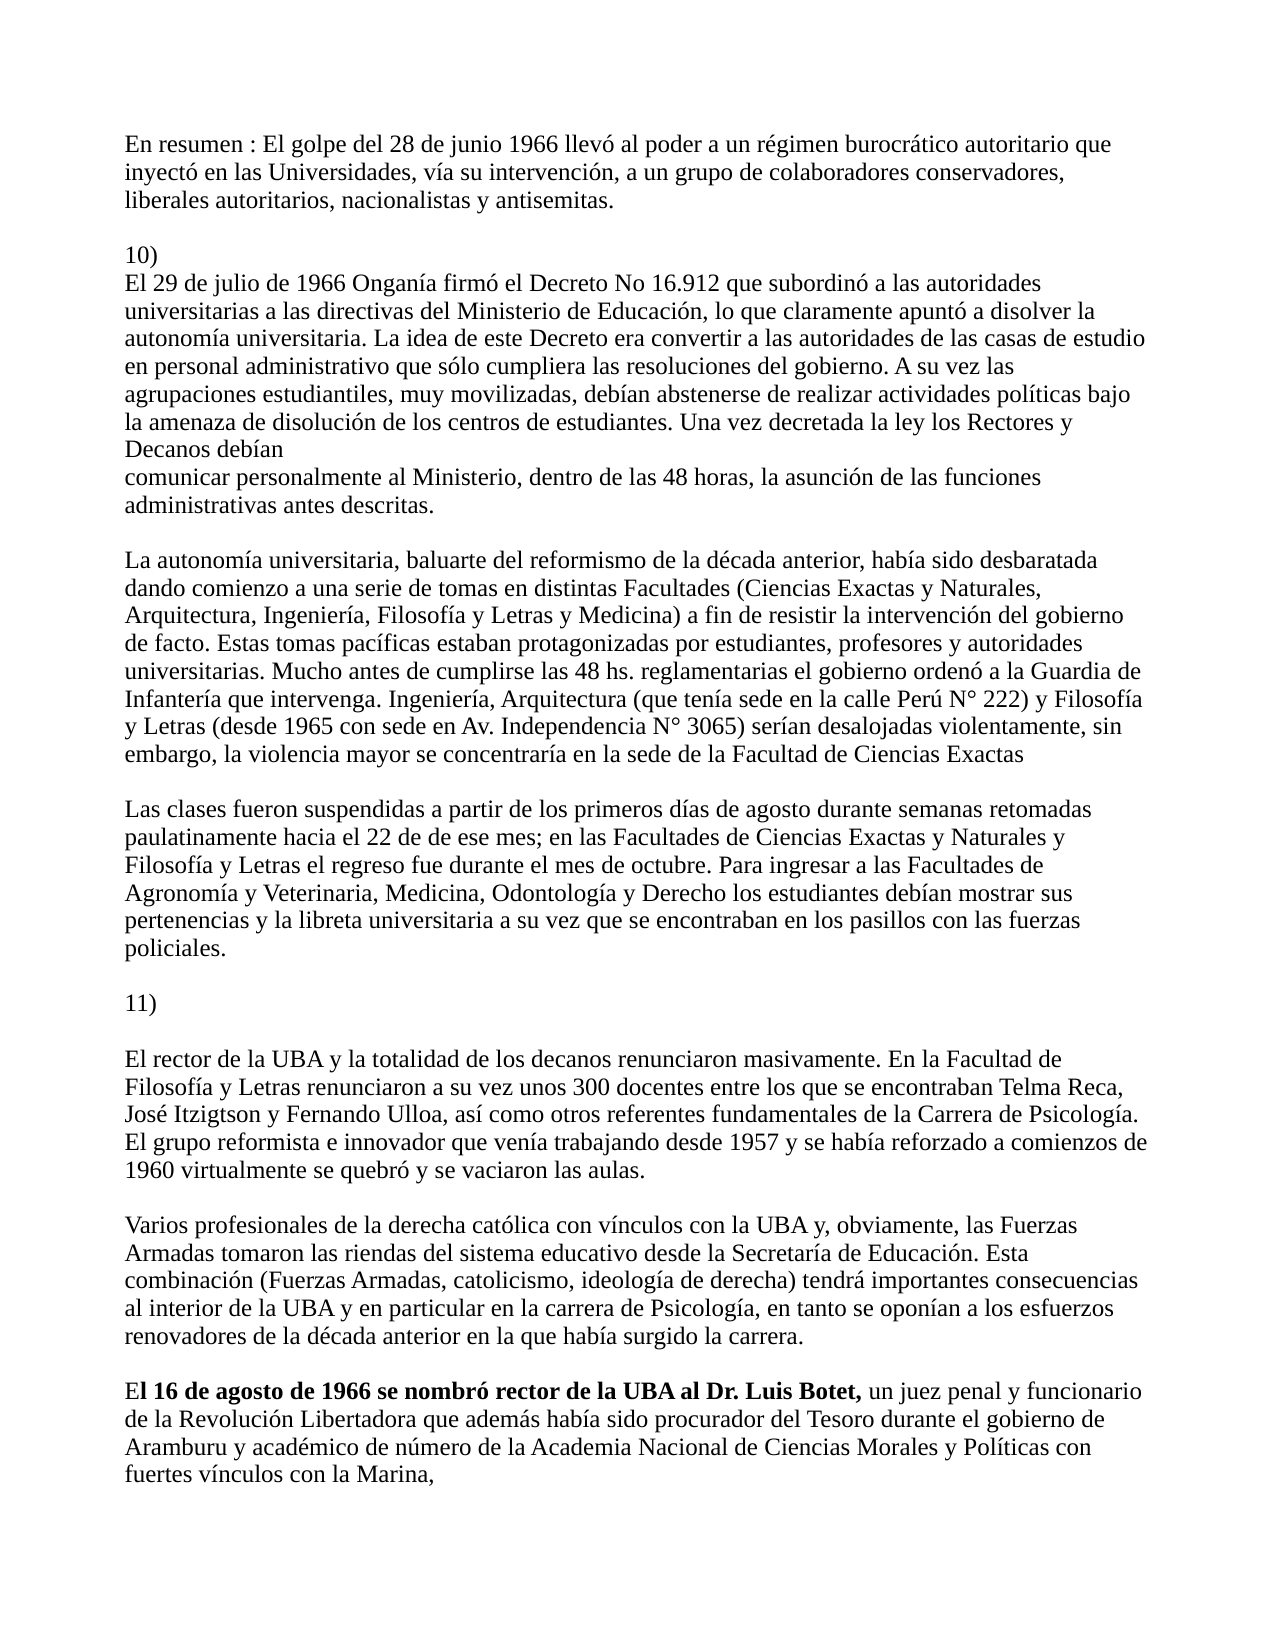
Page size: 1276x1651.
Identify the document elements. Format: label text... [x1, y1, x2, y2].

text La autonomía universitaria, baluarte del reformismo de la década anterior, había sido desbaratada dando comienzo a una serie de tomas en distintas Facultades (Ciencias Exactas y Naturales, Arquitectura, Ingeniería, Filosofía y Letras y Medicina) a fin de resistir la intervención del gobierno de facto. Estas tomas pacíficas estaban protagonizadas por estudiantes, profesores y autoridades universitarias. Mucho antes de cumplirse las 48 hs. reglamentarias el gobierno ordenó a la Guardia de Infantería que intervenga. Ingeniería, Arquitectura (que tenía sede en la calle Perú N° 222) y Filosofía y Letras (desde 1965 con sede en Av. Independencia N° 3065) serían desalojadas violentamente, sin embargo, la violencia mayor se concentraría en la sede de la Facultad de Ciencias Exactas [118, 546, 1157, 768]
text El 16 de agosto de 1966 se nombró rector de la UBA al Dr. Luis Botet, un juez penal y funcionario de la Revolución Libertadora que además había sido procurador del Tesoro durante el gobierno de Aramburu y académico de número de la Academia Nacional de Ciencias Morales y Políticas con fuertes vínculos con la Marina, [118, 1377, 1157, 1488]
text Las clases fueron suspendidas a partir de los primeros días de agosto durante semanas retomadas paulatinamente hacia el 22 de de ese mes; en las Facultades de Ciencias Exactas y Naturales y Filosofía y Letras el regreso fue durante el mes de octubre. Para ingresar a las Facultades de Agronomía y Veterinaria, Medicina, Odontología y Derecho los estudiantes debían mostrar sus pertenencias y la libreta universitaria a su vez que se encontraban en los pasillos con las fuerzas policiales. [118, 796, 1157, 962]
text En resumen : El golpe del 28 de junio 1966 llevó al poder a un régimen burocrático autoritario que inyectó en las Universidades, vía su intervención, a un grupo de colaboradores conservadores, liberales autoritarios, nacionalistas y antisemitas. [118, 124, 1157, 214]
text comunicar personalmente al Ministerio, dentro de las 48 horas, la asunción de las funciones [118, 463, 1157, 491]
text 11) [118, 989, 1157, 1017]
text 10) [118, 241, 1157, 269]
text El rector de la UBA y la totalidad de los decanos renunciaron masivamente. En la Facultad de Filosofía y Letras renunciaron a su vez unos 300 docentes entre los que se encontraban Telma Reca, José Itzigtson y Fernando Ulloa, así como otros referentes fundamentales de la Carrera de Psicología. [118, 1045, 1157, 1128]
text El 29 de julio de 1966 Onganía firmó el Decreto No 16.912 que subordinó a las autoridades universitarias a las directivas del Ministerio de Educación, lo que claramente apuntó a disolver la autonomía universitaria. La idea de este Decreto era convertir a las autoridades de las casas de estudio en personal administrativo que sólo cumpliera las resoluciones del gobierno. A su vez las agrupaciones estudiantiles, muy movilizadas, debían abstenerse de realizar actividades políticas bajo la amenaza de disolución de los centros de estudiantes. Una vez decretada la ley los Rectores y Decanos debían [118, 269, 1157, 463]
text El grupo reformista e innovador que venía trabajando desde 1957 y se había reforzado a comienzos de 1960 virtualmente se quebró y se vaciaron las aulas. [118, 1128, 1157, 1183]
text administrativas antes descritas. [118, 491, 1157, 518]
text Varios profesionales de la derecha católica con vínculos con la UBA y, obviamente, las Fuerzas Armadas tomaron las riendas del sistema educativo desde la Secretaría de Educación. Esta combinación (Fuerzas Armadas, catolicismo, ideología de derecha) tendrá importantes consecuencias al interior de la UBA y en particular en la carrera de Psicología, en tanto se oponían a los esfuerzos renovadores de la década anterior en la que había surgido la carrera. [118, 1211, 1157, 1350]
